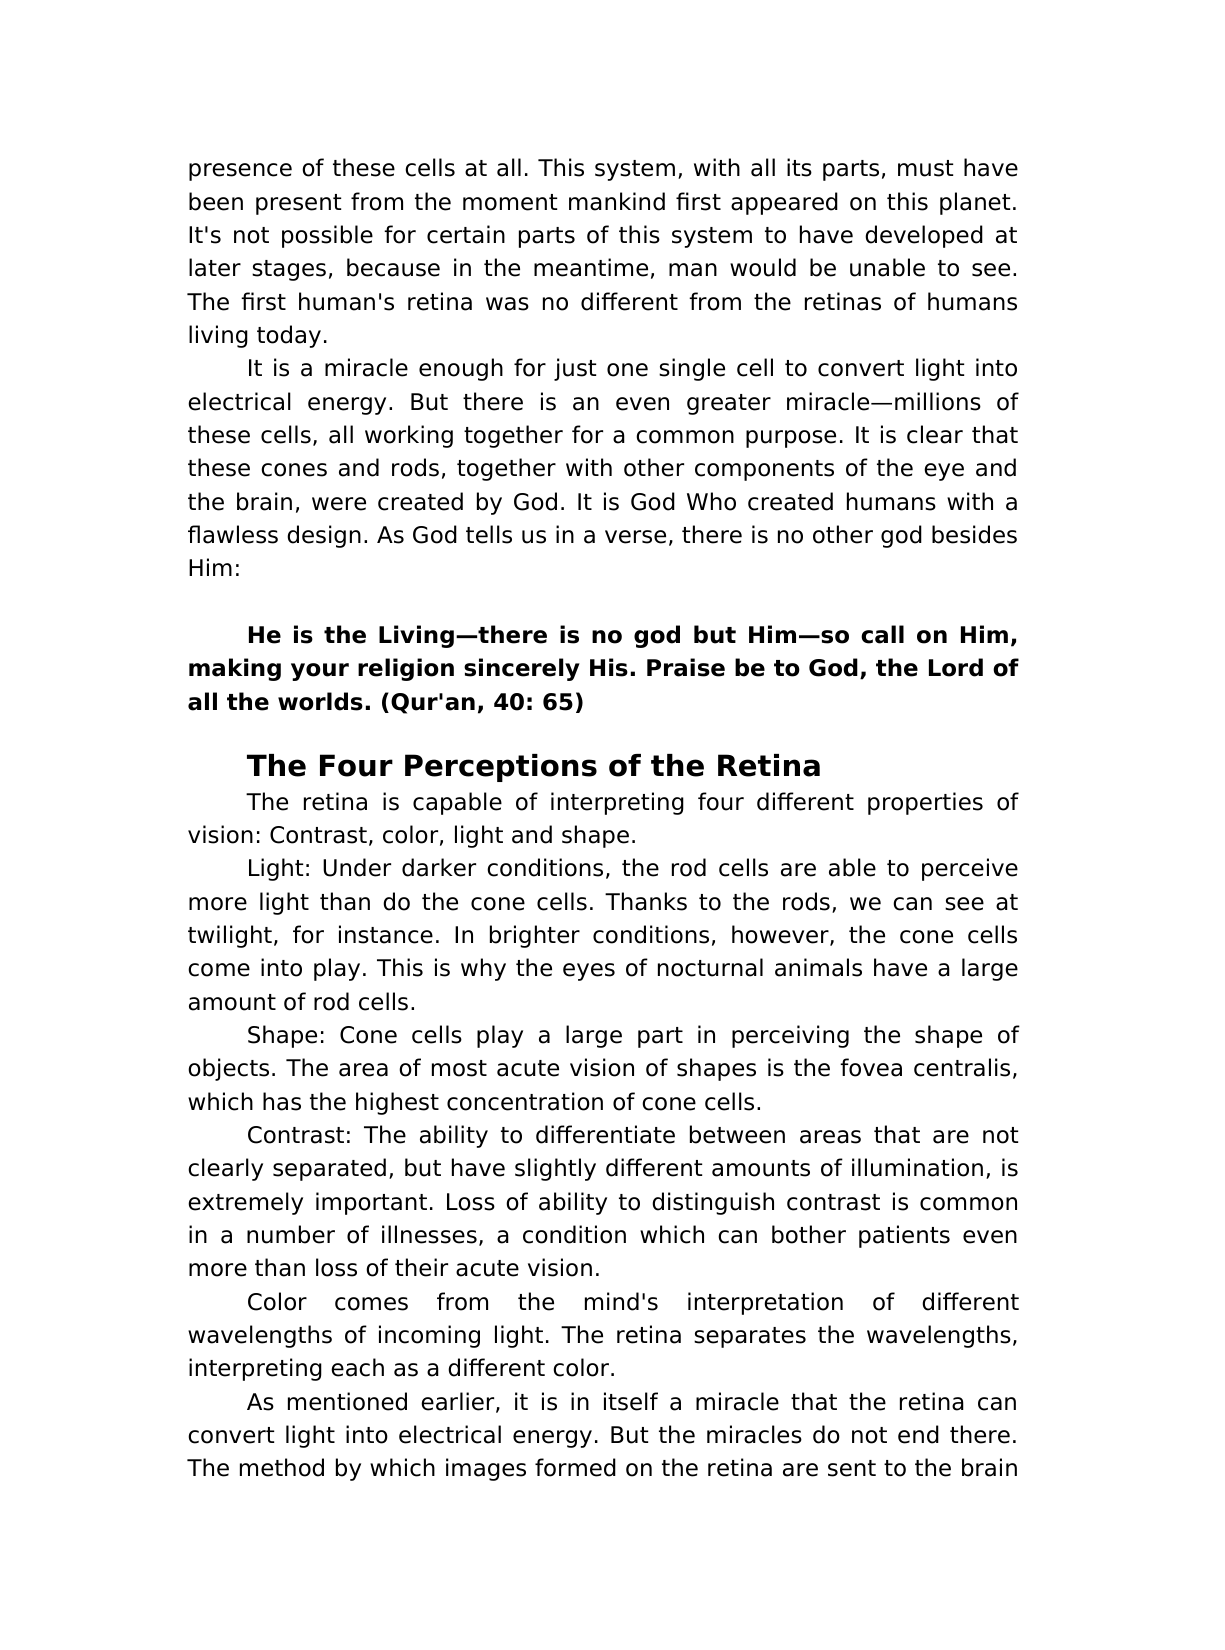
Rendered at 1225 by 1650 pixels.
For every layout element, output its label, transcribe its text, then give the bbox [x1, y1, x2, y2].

text Color comes from the mind's interpretation of different wavelengths of incoming light. The retina separates the wavelengths, interpreting each as a different color. [187, 1283, 1020, 1383]
text Shape: Cone cells play a large part in perceiving the shape of objects. The area of most acute vision of shapes is the fovea centralis, which has the highest concentration of cone cells. [187, 1017, 1020, 1117]
text presence of these cells at all. This system, with all its parts, must have been present from the moment mankind first appeared on this planet. It's not possible for certain parts of this system to have developed at later stages, because in the meantime, man would be unable to see. The first human's retina was no different from the retinas of humans living today. [187, 150, 1020, 350]
text The retina is capable of interpreting four different properties of vision: Contrast, color, light and shape. [187, 783, 1020, 850]
text He is the Living—there is no god but Him—so call on Him, making your religion sincerely His. Praise be to God, the Lord of all the worlds. (Qur'an, 40: 65) [187, 617, 1020, 717]
text It is a miracle enough for just one single cell to convert light into electrical energy. But there is an even greater miracle—millions of these cells, all working together for a common purpose. It is clear that these cones and rods, together with other components of the eye and the brain, were created by God. It is God Who created humans with a flawless design. As God tells us in a verse, there is no other god besides Him: [187, 350, 1020, 583]
text The Four Perceptions of the Retina [187, 750, 1020, 783]
text As mentioned earlier, it is in itself a miracle that the retina can convert light into electrical energy. But the miracles do not end there. The method by which images formed on the retina are sent to the brain [187, 1383, 1020, 1483]
text Contrast: The ability to differentiate between areas that are not clearly separated, but have slightly different amounts of illumination, is extremely important. Loss of ability to distinguish contrast is common in a number of illnesses, a condition which can bother patients even more than loss of their acute vision. [187, 1117, 1020, 1283]
text Light: Under darker conditions, the rod cells are able to perceive more light than do the cone cells. Thanks to the rods, we can see at twilight, for instance. In brighter conditions, however, the cone cells come into play. This is why the eyes of nocturnal animals have a large amount of rod cells. [187, 850, 1020, 1017]
